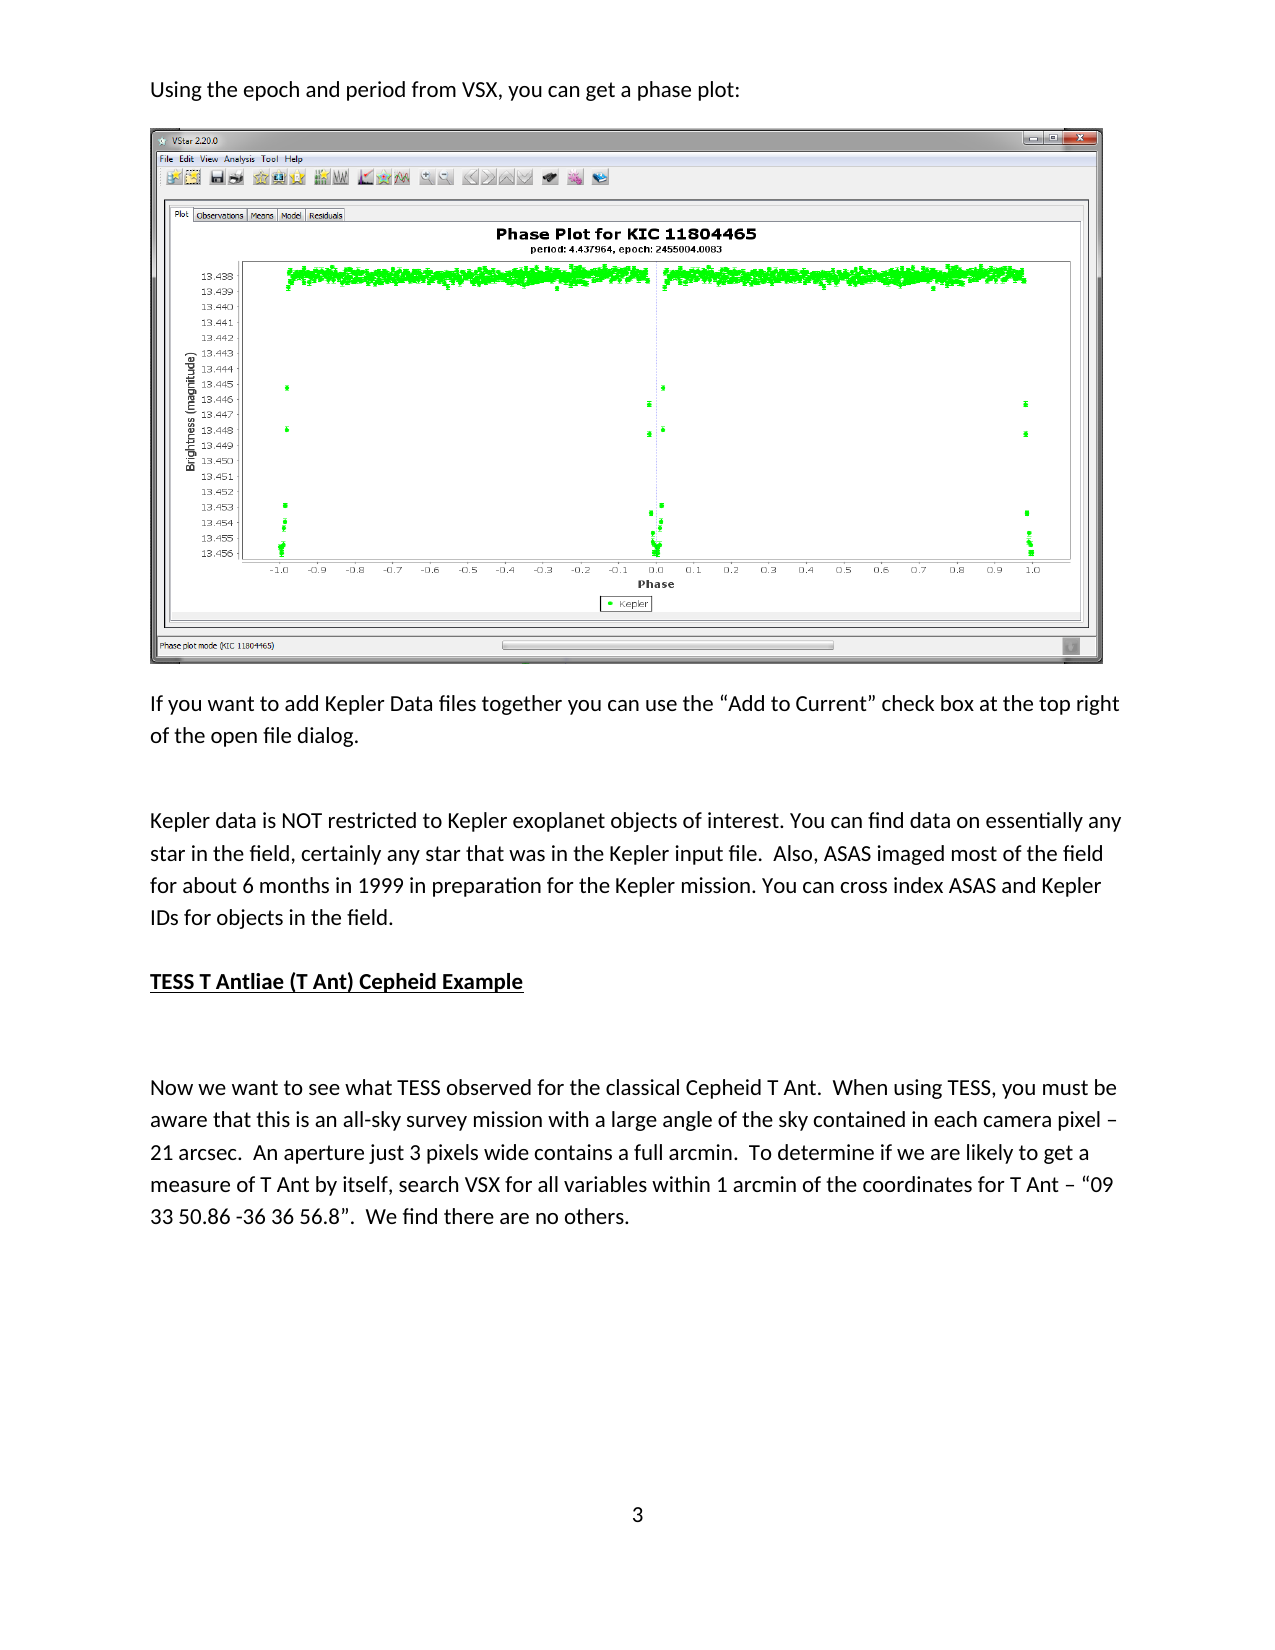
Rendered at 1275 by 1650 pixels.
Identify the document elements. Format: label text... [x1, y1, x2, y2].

list Now we want to see what TESS observed for the classical Cepheid T Ant. When using TESS, you must be aware that this is an all-sky survey mission with a large angle of the sky contained in each camera pixel – 21 arcsec. An aperture just 3 pixels wide contains a full arcmin. To determine if we are likely to get a measure of T Ant by itself, search VSX for all variables within 1 arcmin of the coordinates for T Ant – “09 33 50.86 -36 36 56.8”. We find there are no others. [150, 1073, 1125, 1230]
list Kepler data is NOT restricted to Kepler exoplanet objects of interest. You can find data on essentially any star in the field, certainly any star that was in the Kepler input file. Also, ASAS imaged most of the field for about 6 months in 1999 in preparation for the Kepler mission. You can cross index ASAS and Kepler IDs for objects in the field. TESS T Antliae (T Ant) Cepheid Example [150, 774, 1125, 995]
text If you want to add Kepler Data files together you can use the “Add to Current” check box at the top right of the open file dialog. [150, 689, 1125, 749]
text Using the epoch and period from VSX, you can get a phase plot: [150, 75, 1125, 103]
